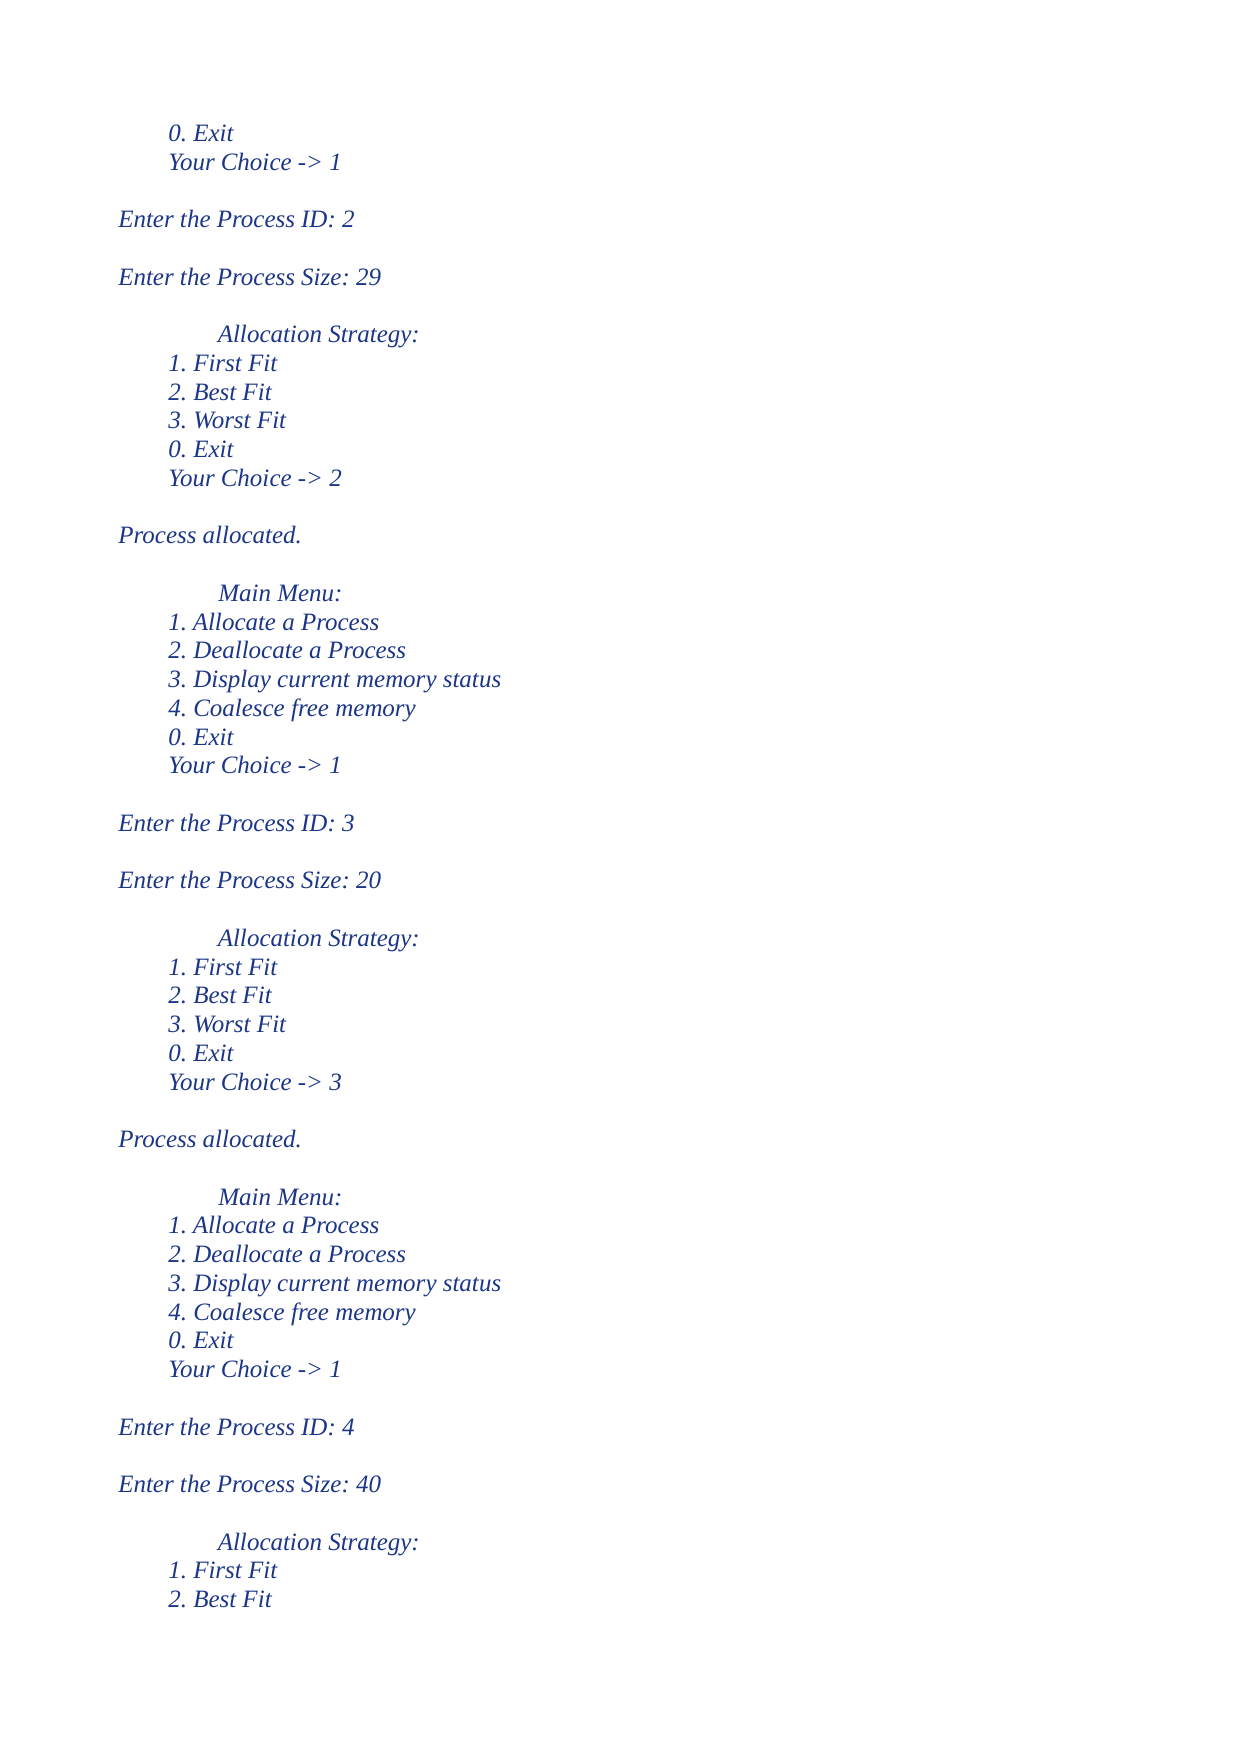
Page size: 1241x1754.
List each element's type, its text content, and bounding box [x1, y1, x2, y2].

text Your Choice -> 2 [118, 463, 1122, 492]
text Enter the Process ID: 4 [118, 1412, 1122, 1441]
text Enter the Process Size: 40 [118, 1469, 1122, 1498]
text 4. Coalesce free memory [118, 693, 1122, 722]
text Enter the Process ID: 3 [118, 808, 1122, 837]
text Process allocated. [118, 521, 1122, 549]
text Enter the Process Size: 20 [118, 866, 1122, 894]
text Enter the Process ID: 2 [118, 204, 1122, 233]
text Allocation Strategy: [118, 319, 1122, 348]
text Main Menu: [118, 578, 1122, 607]
text Enter the Process Size: 29 [118, 262, 1122, 291]
text 2. Deallocate a Process [118, 1239, 1122, 1268]
text 3. Display current memory status [118, 664, 1122, 693]
text 0. Exit [118, 1038, 1122, 1067]
text Main Menu: [118, 1182, 1122, 1211]
text 3. Worst Fit [118, 406, 1122, 434]
text Allocation Strategy: [118, 1527, 1122, 1556]
text Allocation Strategy: [118, 923, 1122, 952]
text 1. First Fit [118, 1556, 1122, 1584]
text Your Choice -> 1 [118, 751, 1122, 779]
text 3. Worst Fit [118, 1009, 1122, 1038]
text 1. First Fit [118, 952, 1122, 981]
text 2. Best Fit [118, 1584, 1122, 1613]
text 2. Best Fit [118, 981, 1122, 1009]
text 0. Exit [118, 434, 1122, 463]
text Process allocated. [118, 1124, 1122, 1153]
text Your Choice -> 1 [118, 1354, 1122, 1383]
text 3. Display current memory status [118, 1268, 1122, 1297]
text 1. Allocate a Process [118, 607, 1122, 636]
text 4. Coalesce free memory [118, 1297, 1122, 1326]
text Your Choice -> 1 [118, 147, 1122, 176]
text 0. Exit [118, 118, 1122, 147]
text 0. Exit [118, 1326, 1122, 1354]
text Your Choice -> 3 [118, 1067, 1122, 1096]
text 1. First Fit [118, 348, 1122, 377]
text 1. Allocate a Process [118, 1211, 1122, 1239]
text 2. Deallocate a Process [118, 636, 1122, 664]
text 0. Exit [118, 722, 1122, 751]
text 2. Best Fit [118, 377, 1122, 406]
